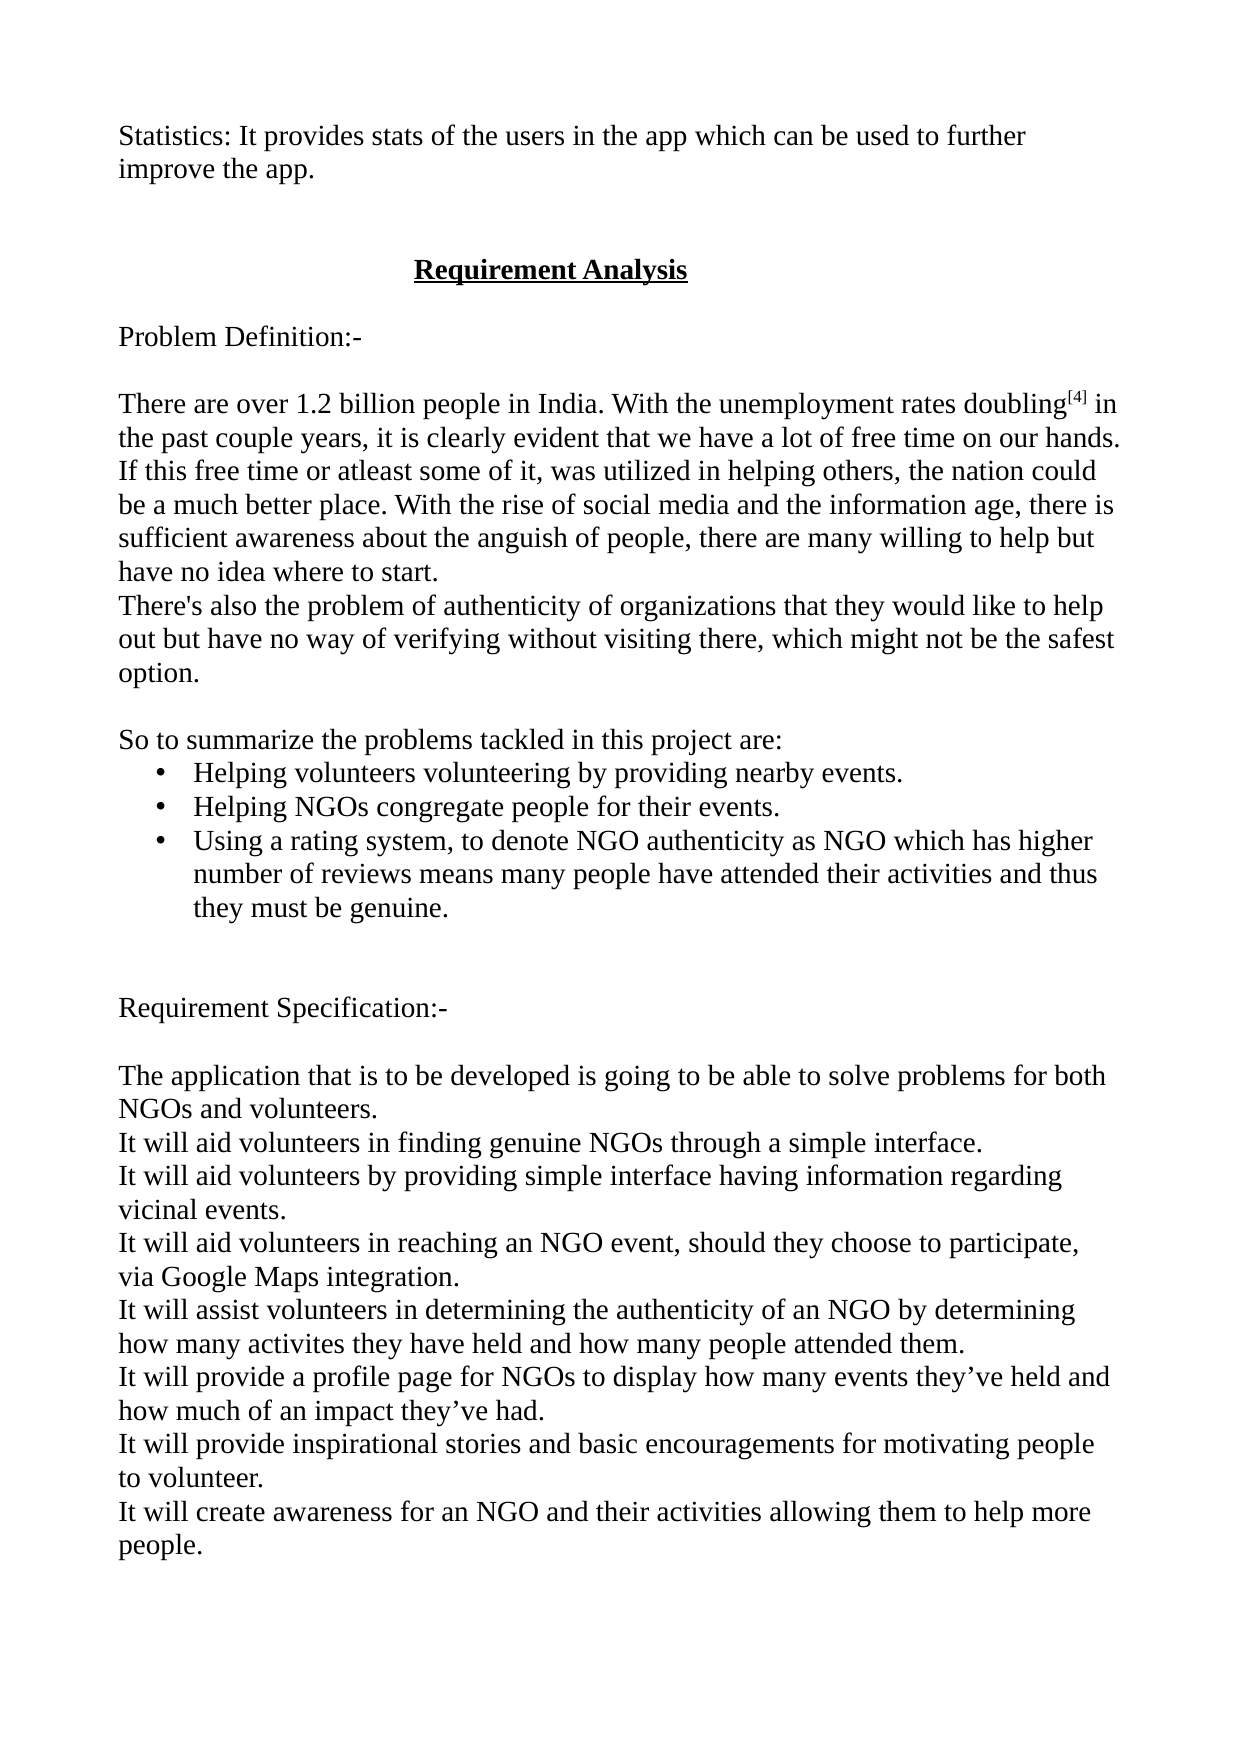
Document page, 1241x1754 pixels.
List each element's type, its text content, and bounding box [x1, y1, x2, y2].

text Requirement Specification:- [118, 991, 1122, 1024]
text Problem Definition:- [118, 319, 1122, 353]
text It will assist volunteers in determining the authenticity of an NGO by determining how many activites they have held and how many people attended them. [118, 1292, 1122, 1359]
list Helping volunteers volunteering by providing nearby events. [156, 755, 1122, 789]
text It will provide inspirational stories and basic encouragements for motivating people to volunteer. [118, 1427, 1122, 1494]
text So to summarize the problems tackled in this project are: [118, 722, 1122, 755]
text There's also the problem of authenticity of organizations that they would like to help out but have no way of verifying without visiting there, which might not be the safest option. [118, 588, 1122, 688]
list Using a rating system, to denote NGO authenticity as NGO which has higher number of reviews means many people have attended their activities and thus they must be genuine. [156, 823, 1122, 923]
text It will aid volunteers by providing simple interface having information regarding vicinal events. [118, 1158, 1122, 1225]
text Requirement Analysis [118, 252, 1122, 286]
text It will aid volunteers in finding genuine NGOs through a simple interface. [118, 1125, 1122, 1158]
text It will create awareness for an NGO and their activities allowing them to help more people. [118, 1494, 1122, 1561]
text It will provide a profile page for NGOs to display how many events they’ve held and how much of an impact they’ve had. [118, 1359, 1122, 1427]
text The application that is to be developed is going to be able to solve problems for both NGOs and volunteers. [118, 1058, 1122, 1125]
list Helping NGOs congregate people for their events. [156, 789, 1122, 823]
text There are over 1.2 billion people in India. With the unemployment rates doubling[4] in the past couple years, it is clearly evident that we have a lot of free time on our hands. If this free time or atleast some of it, was utilized in helping others, the nation could be a much better place. With the rise of social media and the information age, there is sufficient awareness about the anguish of people, there are many willing to help but have no idea where to start. [118, 386, 1122, 588]
text It will aid volunteers in reaching an NGO event, should they choose to participate, via Google Maps integration. [118, 1225, 1122, 1292]
text Statistics: It provides stats of the users in the app which can be used to further improve the app. [118, 118, 1122, 185]
